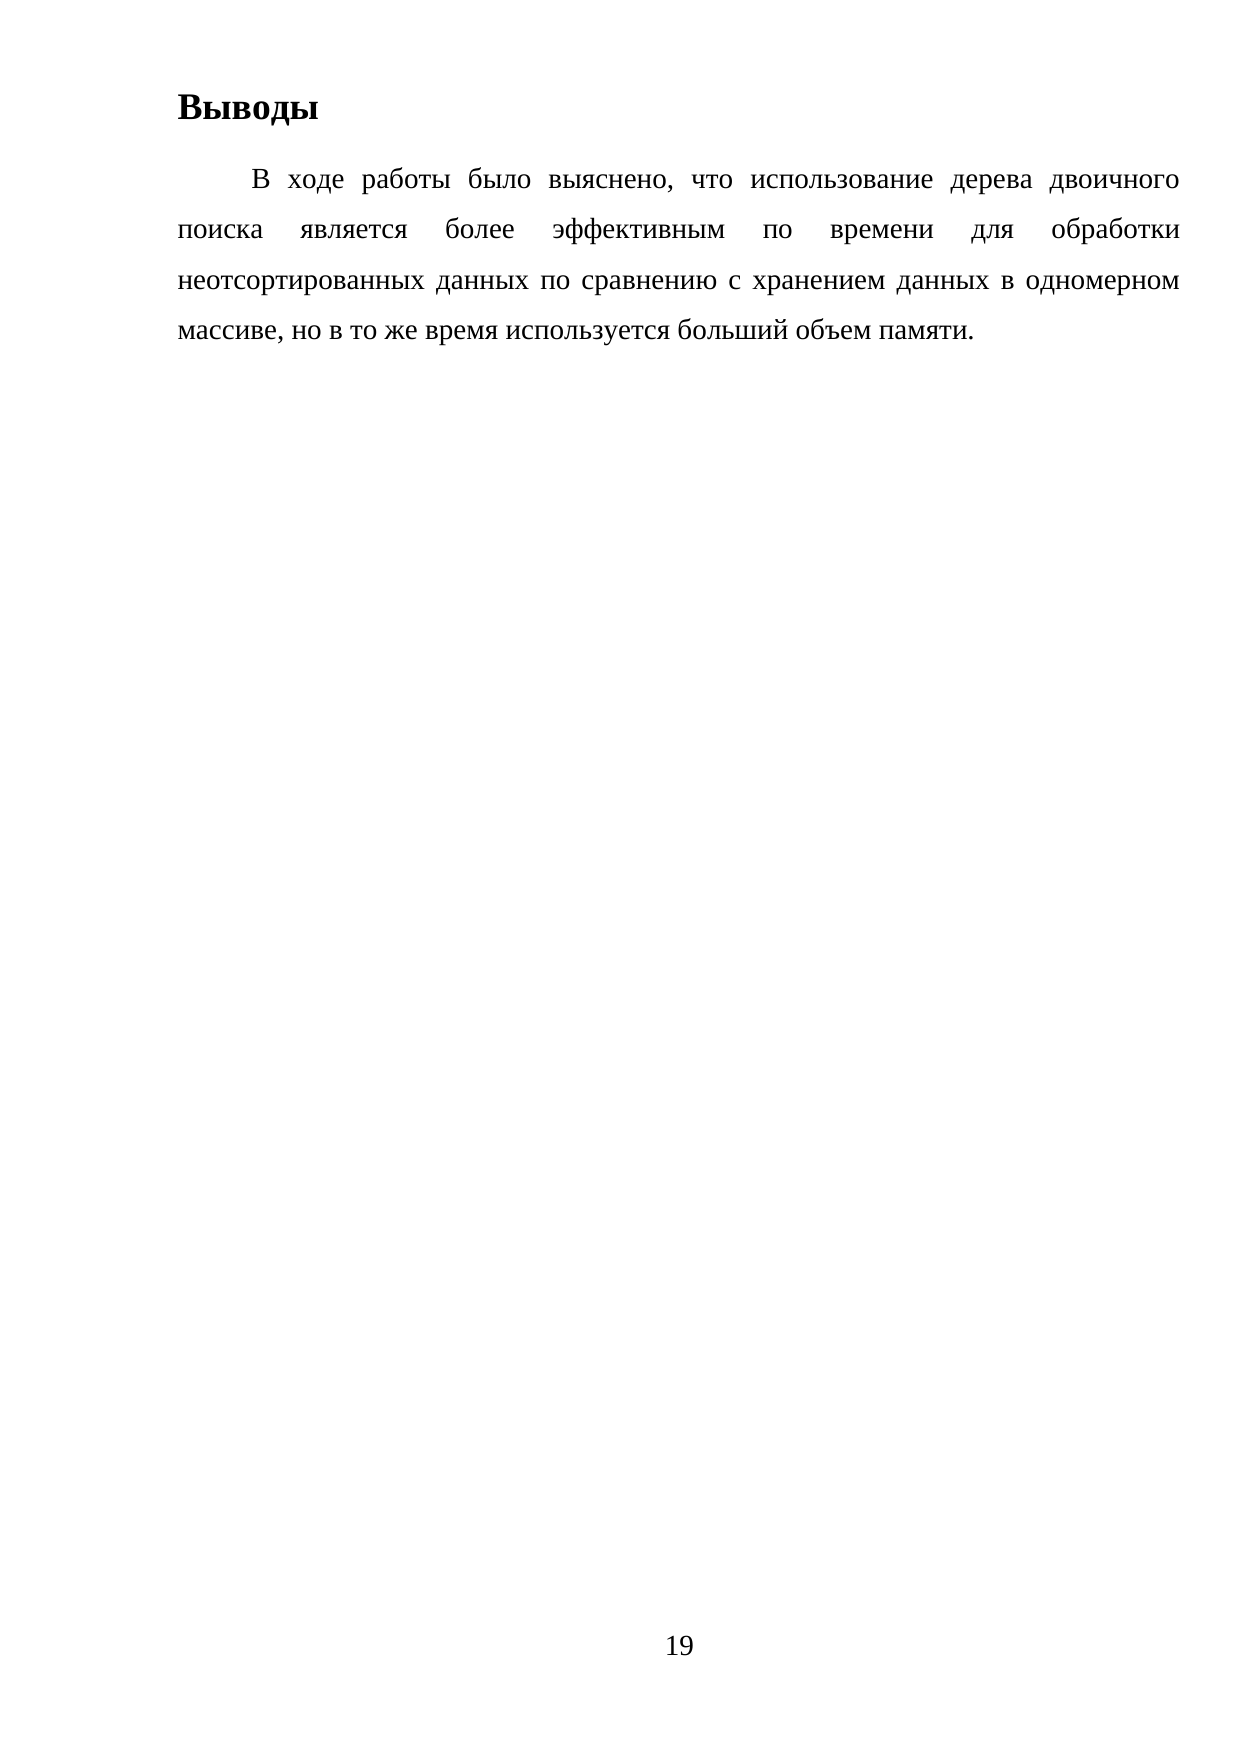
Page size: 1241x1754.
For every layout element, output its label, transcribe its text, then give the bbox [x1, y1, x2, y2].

subtitle Выводы [177, 84, 1181, 127]
text В ходе работы было выяснено, что использование дерева двоичного поиска является более эффективным по времени для обработки неотсортированных данных по сравнению с хранением данных в одномерном массиве, но в то же время используется больший объем памяти. [177, 161, 1181, 346]
